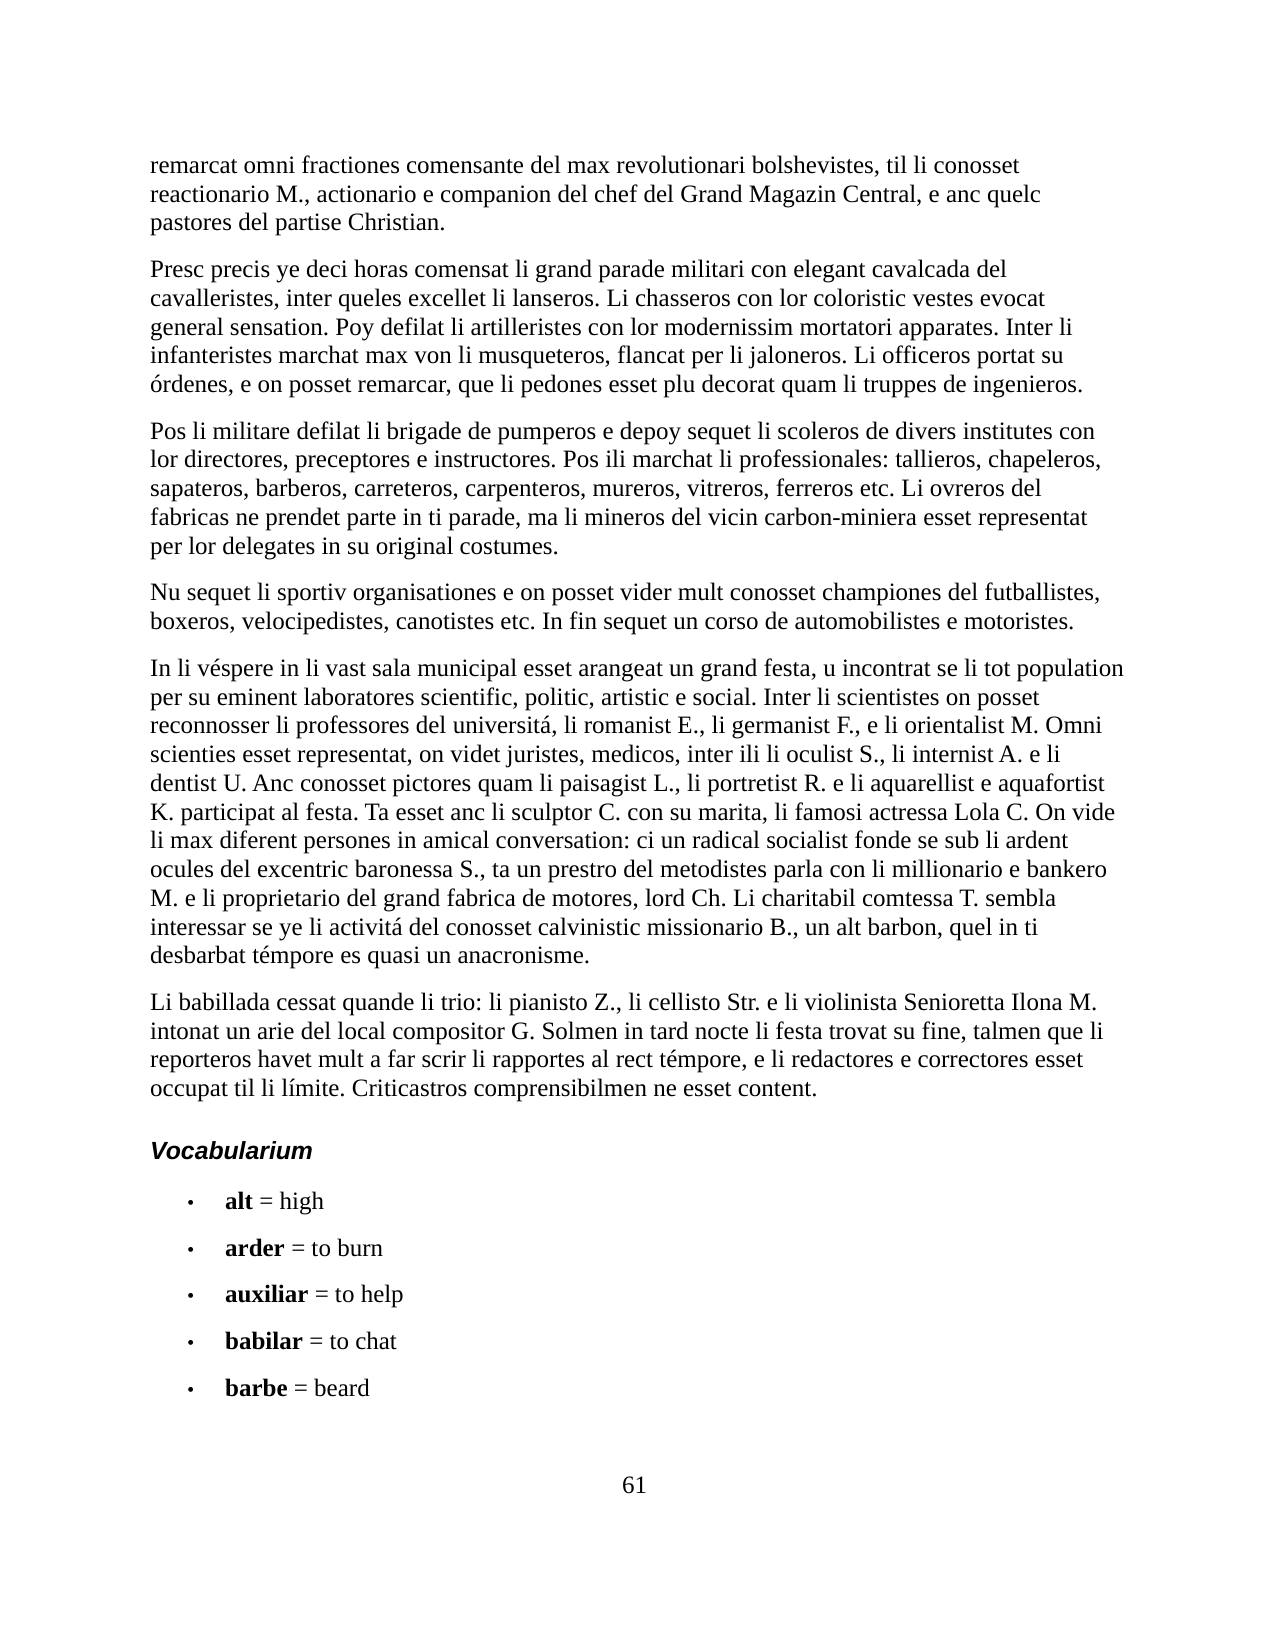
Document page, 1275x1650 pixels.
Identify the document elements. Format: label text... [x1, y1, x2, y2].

list auxiliar = to help [187, 1279, 1125, 1308]
text remarcat omni fractiones comensante del max revolutionari bolshevistes, til li conosset reactionario M., actionario e companion del chef del Grand Magazin Central, e anc quelc pastores del partise Christian. [150, 150, 1125, 236]
list arder = to burn [187, 1233, 1125, 1261]
list barbe = beard [187, 1373, 1125, 1401]
text Presc precis ye deci horas comensat li grand parade militari con elegant cavalcada del cavalleristes, inter queles excellet li lanseros. Li chasseros con lor coloristic vestes evocat general sensation. Poy defilat li artilleristes con lor modernissim mortatori apparates. Inter li infanteristes marchat max von li musqueteros, flancat per li jaloneros. Li officeros portat su órdenes, e on posset remarcar, que li pedones esset plu decorat quam li truppes de ingenieros. [150, 254, 1125, 398]
subtitle Vocabularium [150, 1136, 1125, 1164]
text In li véspere in li vast sala municipal esset arangeat un grand festa, u incontrat se li tot population per su eminent laboratores scientific, politic, artistic e social. Inter li scientistes on posset reconnosser li professores del universitá, li romanist E., li germanist F., e li orientalist M. Omni scienties esset representat, on videt juristes, medicos, inter ili li oculist S., li internist A. e li dentist U. Anc conosset pictores quam li paisagist L., li portretist R. e li aquarellist e aquafortist K. participat al festa. Ta esset anc li sculptor C. con su marita, li famosi actressa Lola C. On vide li max diferent persones in amical conversation: ci un radical socialist fonde se sub li ardent ocules del excentric baronessa S., ta un prestro del metodistes parla con li millionario e bankero M. e li proprietario del grand fabrica de motores, lord Ch. Li charitabil comtessa T. sembla interessar se ye li activitá del conosset calvinistic missionario B., un alt barbon, quel in ti desbarbat témpore es quasi un anacronisme. [150, 653, 1125, 969]
text Li babillada cessat quande li trio: li pianisto Z., li cellisto Str. e li violinista Senioretta Ilona M. intonat un arie del local compositor G. Solmen in tard nocte li festa trovat su fine, talmen que li reporteros havet mult a far scrir li rapportes al rect témpore, e li redactores e correctores esset occupat til li límite. Criticastros comprensibilmen ne esset content. [150, 987, 1125, 1102]
list babilar = to chat [187, 1326, 1125, 1355]
list alt = high [187, 1186, 1125, 1215]
text Pos li militare defilat li brigade de pumperos e depoy sequet li scoleros de divers institutes con lor directores, preceptores e instructores. Pos ili marchat li professionales: tallieros, chapeleros, sapateros, barberos, carreteros, carpenteros, mureros, vitreros, ferreros etc. Li ovreros del fabricas ne prendet parte in ti parade, ma li mineros del vicin carbon-miniera esset representat per lor delegates in su original costumes. [150, 416, 1125, 559]
text Nu sequet li sportiv organisationes e on posset vider mult conosset championes del futballistes, boxeros, velocipedistes, canotistes etc. In fin sequet un corso de automobilistes e motoristes. [150, 577, 1125, 635]
